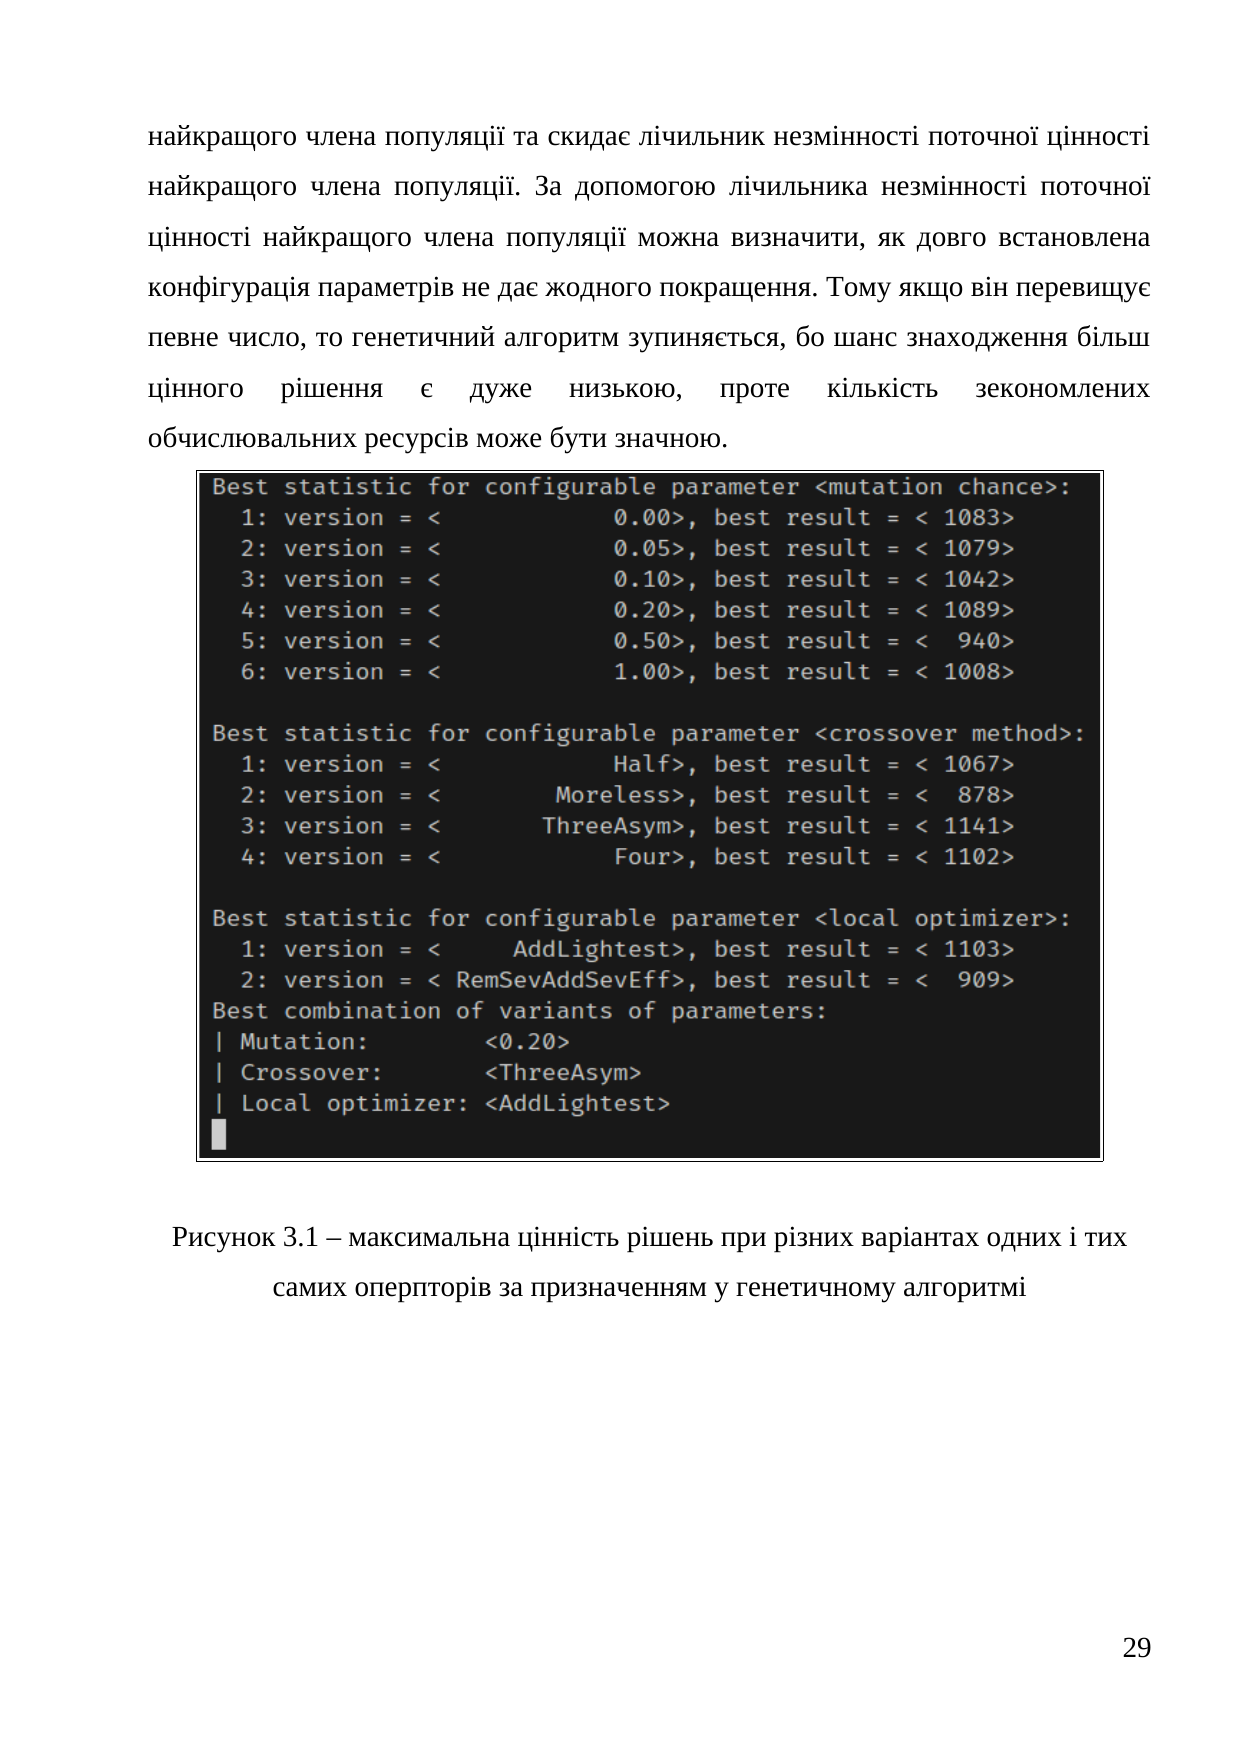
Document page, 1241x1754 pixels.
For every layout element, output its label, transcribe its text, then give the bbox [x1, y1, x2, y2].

text найкращого члена популяції та скидає лічильник незмінності поточної цінності найкращого члена популяції. За допомогою лічильника незмінності поточної цінності найкращого члена популяції можна визначити, як довго встановлена конфігурація параметрів не дає жодного покращення. Тому якщо він перевищує певне число, то генетичний алгоритм зупиняється, бо шанс знаходження більш цінного рішення є дуже низькою, проте кількість зекономлених обчислювальних ресурсів може бути значною. [148, 118, 1152, 453]
picture [199, 473, 1100, 1158]
text Рисунок 3.1 – максимальна цінність рішень при різних варіантах одних і тих самих оперпторів за призначенням у генетичному алгоритмі [148, 495, 1152, 1303]
text [197, 471, 1103, 1161]
